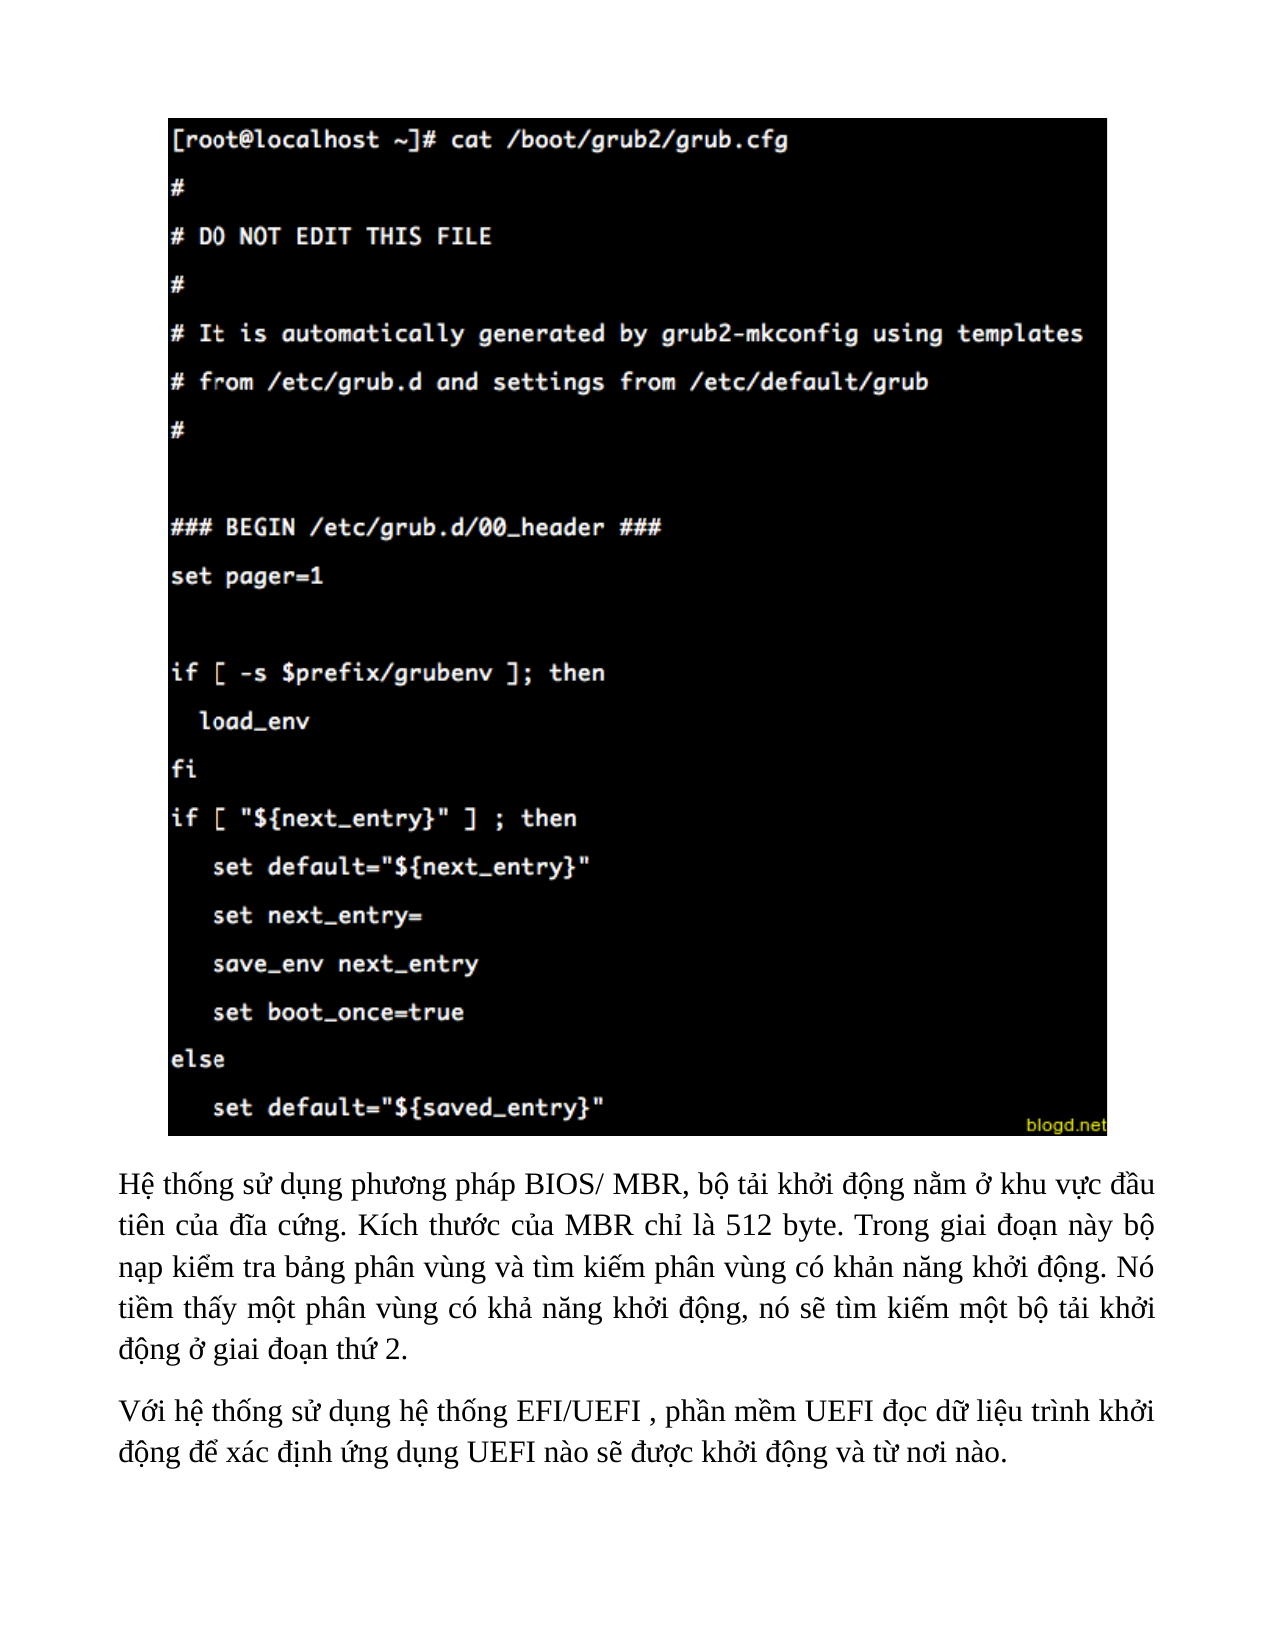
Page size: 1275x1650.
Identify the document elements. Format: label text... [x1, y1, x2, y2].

text Với hệ thống sử dụng hệ thống EFI/UEFI , phần mềm UEFI đọc dữ liệu trình khởi động để xác định ứng dụng UEFI nào sẽ được khởi động và từ nơi nào. [118, 1392, 1157, 1469]
text Hệ thống sử dụng phương pháp BIOS/ MBR, bộ tải khởi động nằm ở khu vực đầu tiên của đĩa cứng. Kích thước của MBR chỉ là 512 byte. Trong giai đoạn này bộ nạp kiểm tra bảng phân vùng và tìm kiếm phân vùng có khản năng khởi động. Nó tiềm thấy một phân vùng có khả năng khởi động, nó sẽ tìm kiếm một bộ tải khởi động ở giai đoạn thứ 2. [118, 1165, 1157, 1366]
